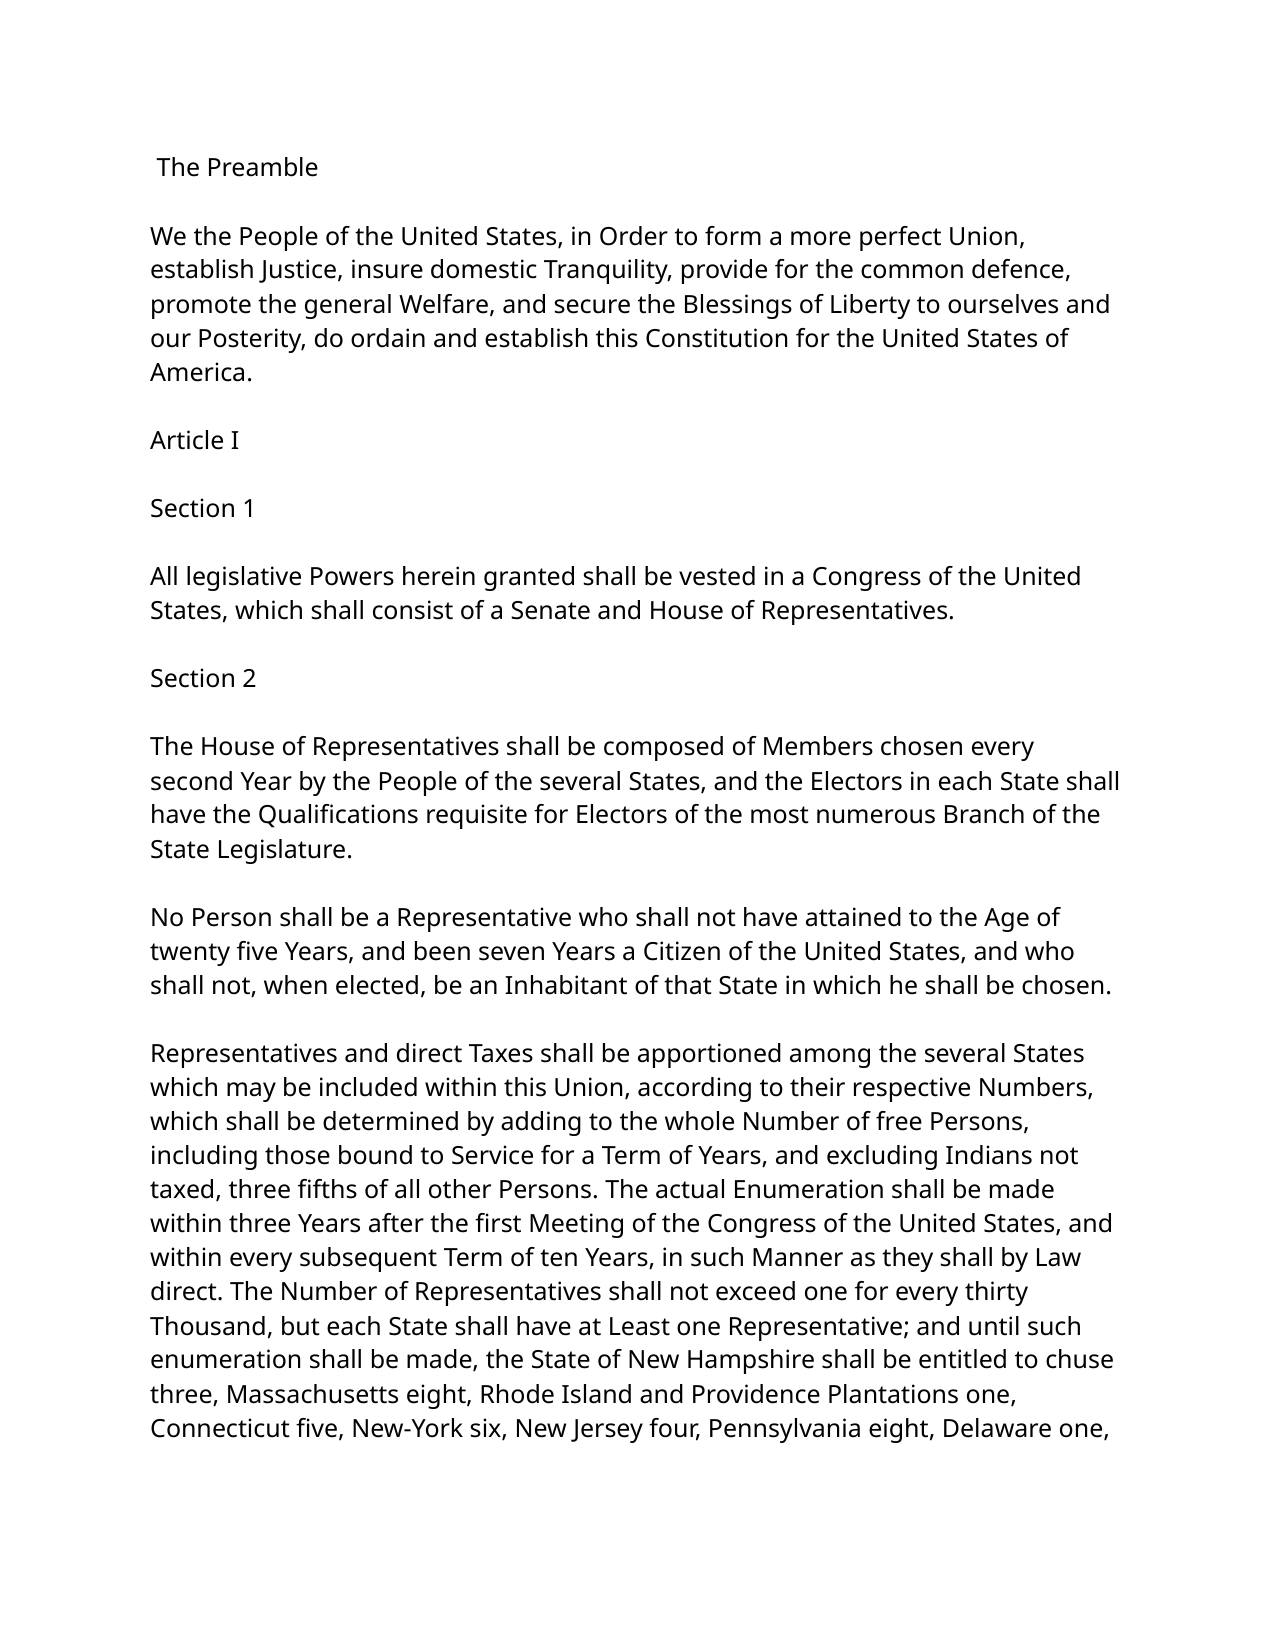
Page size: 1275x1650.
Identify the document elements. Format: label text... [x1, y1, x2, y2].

text Article I [150, 422, 1125, 457]
text No Person shall be a Representative who shall not have attained to the Age of twenty five Years, and been seven Years a Citizen of the United States, and who shall not, when elected, be an Inhabitant of that State in which he shall be chosen. [150, 899, 1125, 1002]
text Section 1 [150, 491, 1125, 525]
text All legislative Powers herein granted shall be vested in a Congress of the United States, which shall consist of a Senate and House of Representatives. [150, 559, 1125, 627]
text We the People of the United States, in Order to form a more perfect Union, establish Justice, insure domestic Tranquility, provide for the common defence, promote the general Welfare, and secure the Blessings of Liberty to ourselves and our Posterity, do ordain and establish this Constitution for the United States of America. [150, 218, 1125, 388]
text Representatives and direct Taxes shall be apportioned among the several States which may be included within this Union, according to their respective Numbers, which shall be determined by adding to the whole Number of free Persons, including those bound to Service for a Term of Years, and excluding Indians not taxed, three fifths of all other Persons. The actual Enumeration shall be made within three Years after the first Meeting of the Congress of the United States, and within every subsequent Term of ten Years, in such Manner as they shall by Law direct. The Number of Representatives shall not exceed one for every thirty Thousand, but each State shall have at Least one Representative; and until such enumeration shall be made, the State of New Hampshire shall be entitled to chuse three, Massachusetts eight, Rhode Island and Providence Plantations one, Connecticut five, New-York six, New Jersey four, Pennsylvania eight, Delaware one, [150, 1036, 1125, 1444]
text The Preamble [150, 150, 1125, 184]
text The House of Representatives shall be composed of Members chosen every second Year by the People of the several States, and the Electors in each State shall have the Qualifications requisite for Electors of the most numerous Branch of the State Legislature. [150, 729, 1125, 865]
text Section 2 [150, 661, 1125, 695]
